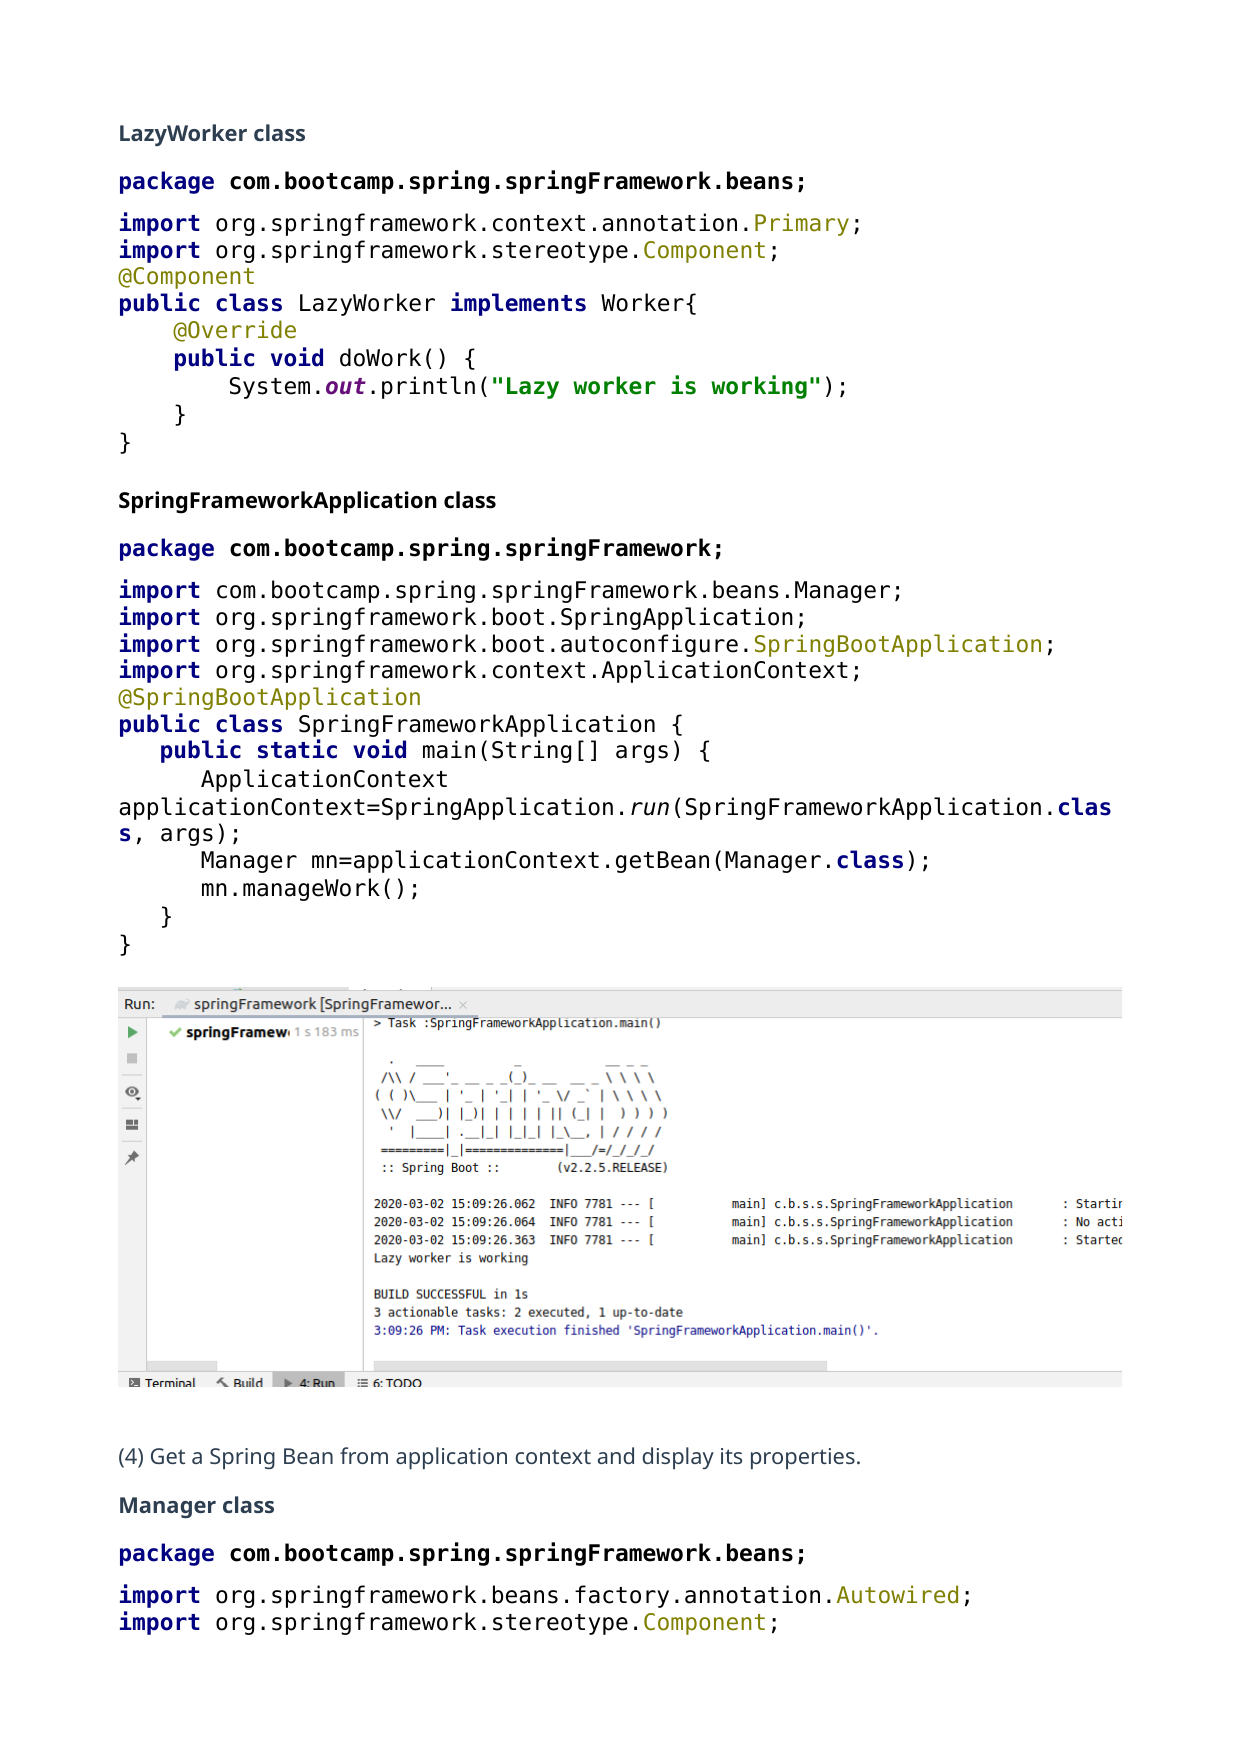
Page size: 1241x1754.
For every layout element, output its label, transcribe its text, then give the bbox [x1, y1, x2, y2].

text @Override [118, 317, 1122, 345]
text } [118, 401, 1122, 429]
text package com.bootcamp.spring.springFramework.beans; [118, 1540, 1122, 1567]
text import com.bootcamp.spring.springFramework.beans.Manager; [118, 578, 1122, 604]
text public class SpringFrameworkApplication { [118, 711, 1122, 738]
text LazyWorker class [118, 118, 1122, 148]
text @Component [118, 263, 1122, 290]
text package com.bootcamp.spring.springFramework; [118, 535, 1122, 562]
picture [118, 987, 1123, 1387]
text import org.springframework.beans.factory.annotation.Autowired; [118, 1582, 1122, 1609]
text import org.springframework.boot.autoconfigure.SpringBootApplication; [118, 631, 1122, 658]
text ApplicationContext applicationContext=SpringApplication.run(SpringFrameworkApplication.class, args); [118, 766, 1122, 847]
text import org.springframework.boot.SpringApplication; [118, 604, 1122, 631]
text } [118, 903, 1122, 932]
text SpringFrameworkApplication class [118, 486, 1122, 515]
text (4) Get a Spring Bean from application context and display its properties. [118, 1441, 1122, 1470]
text public static void main(String[] args) { [118, 738, 1122, 766]
text import org.springframework.context.annotation.Primary; [118, 210, 1122, 237]
text } [118, 429, 1122, 456]
text Manager mn=applicationContext.getBean(Manager.class); [118, 847, 1122, 875]
text Manager class [118, 1490, 1122, 1520]
text public void doWork() { [118, 345, 1122, 373]
text import org.springframework.stereotype.Component; [118, 237, 1122, 263]
text package com.bootcamp.spring.springFramework.beans; [118, 168, 1122, 194]
text mn.manageWork(); [118, 875, 1122, 903]
text @SpringBootApplication [118, 684, 1122, 711]
text import org.springframework.stereotype.Component; [118, 1609, 1122, 1636]
text import org.springframework.context.ApplicationContext; [118, 658, 1122, 684]
text public class LazyWorker implements Worker{ [118, 290, 1122, 317]
text } [118, 932, 1122, 958]
text System.out.println("Lazy worker is working"); [118, 373, 1122, 401]
